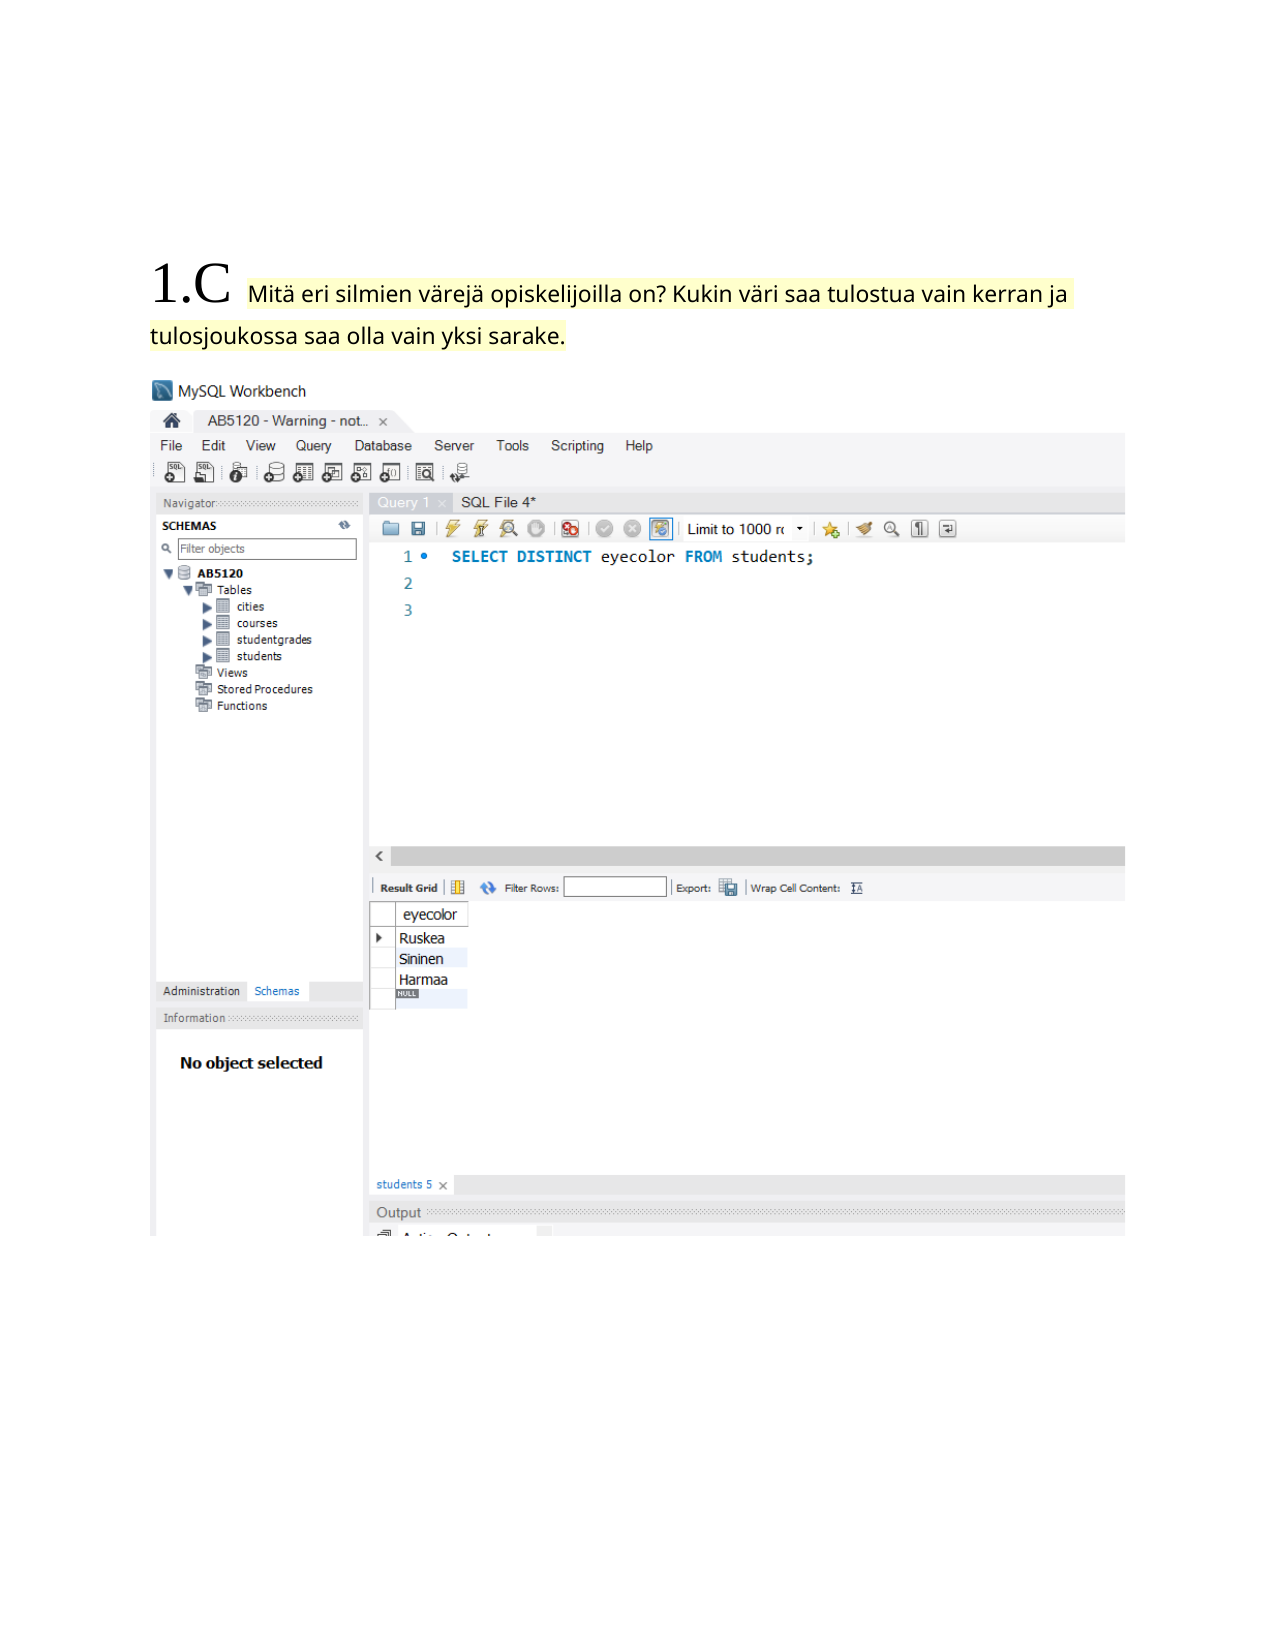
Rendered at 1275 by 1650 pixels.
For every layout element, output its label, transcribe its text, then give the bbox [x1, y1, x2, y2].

text 1.C Mitä eri silmien värejä opiskelijoilla on? Kukin väri saa tulostua vain kerran ja tulosjoukossa saa olla vain yksi sarake. [150, 248, 1125, 351]
